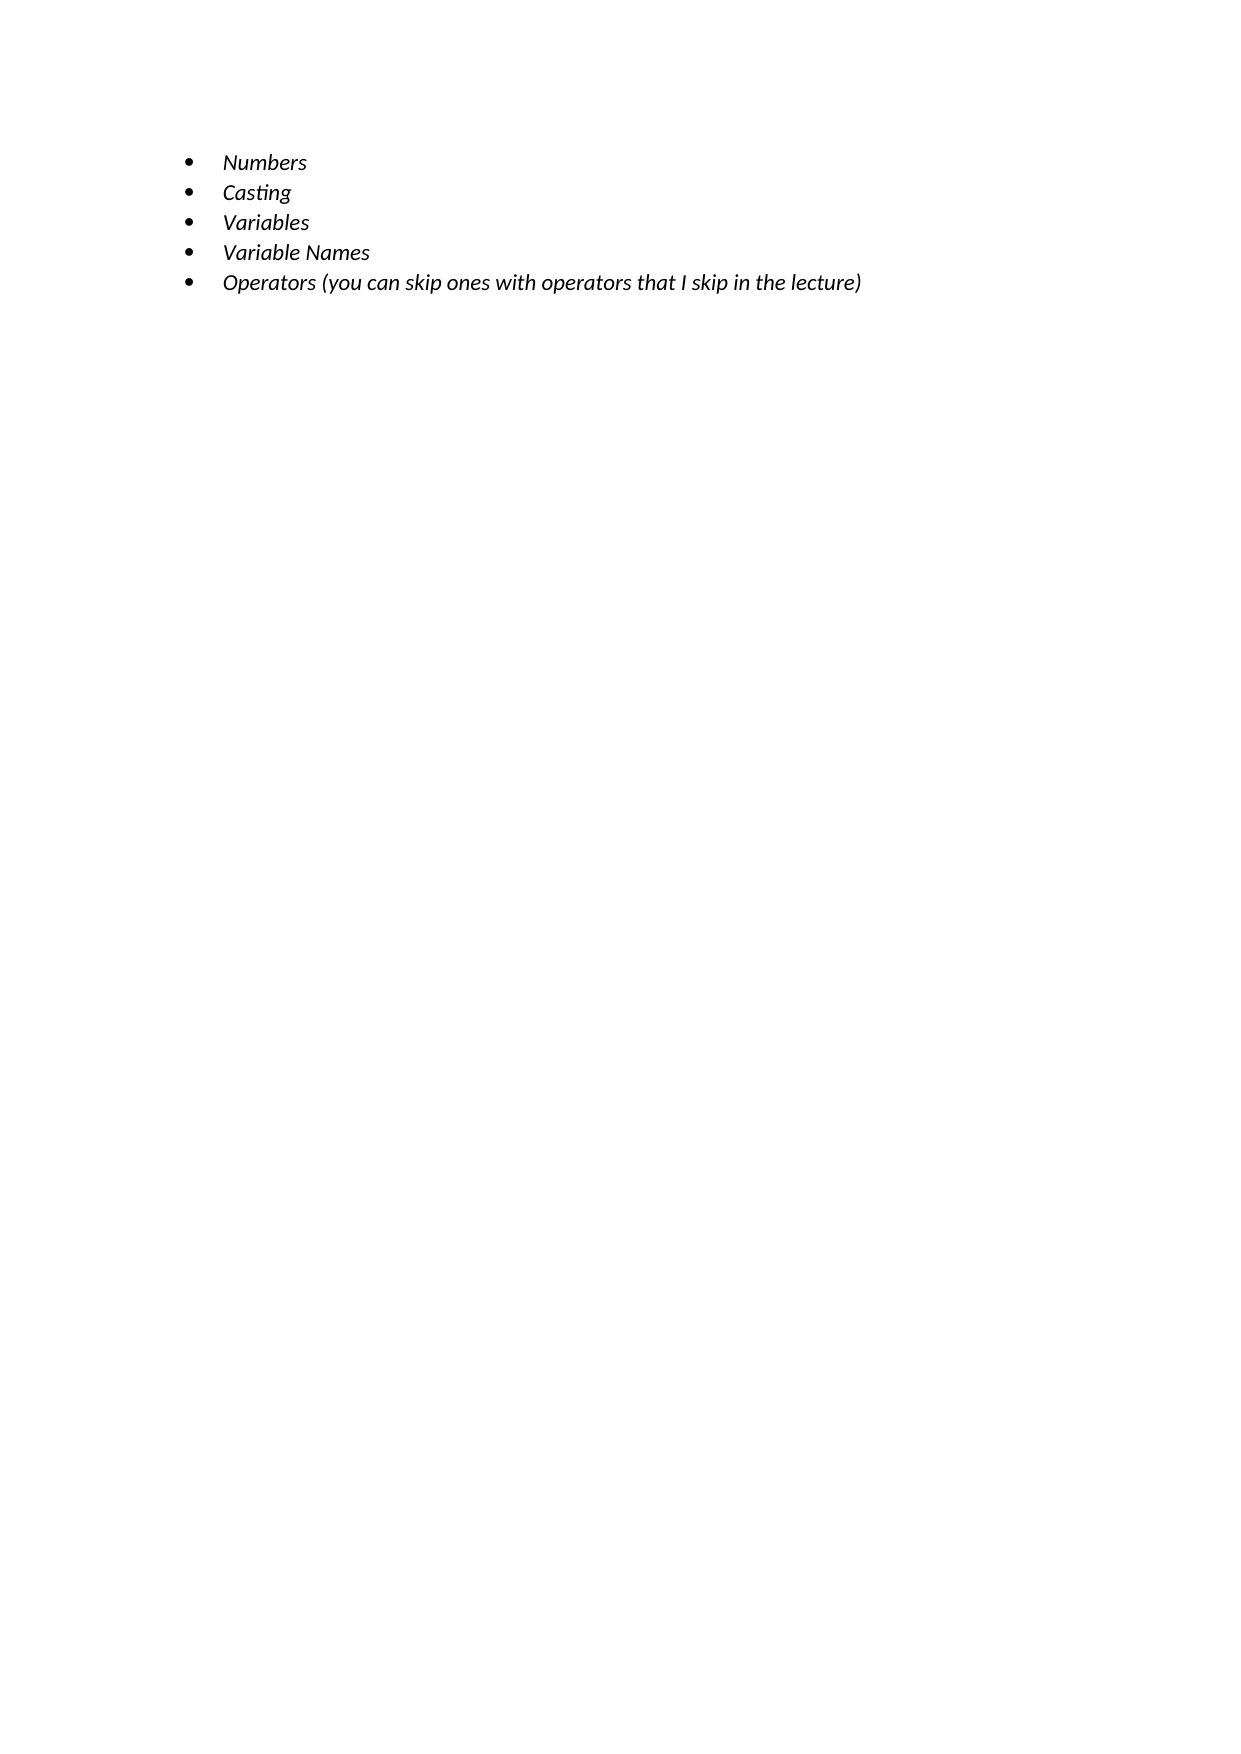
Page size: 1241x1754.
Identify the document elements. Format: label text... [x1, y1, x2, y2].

list Operators (you can skip ones with operators that I skip in the lecture) [185, 268, 1093, 296]
list Numbers [185, 148, 1093, 176]
list Variable Names [185, 238, 1093, 266]
list Variables [185, 208, 1093, 236]
list Casting [185, 178, 1093, 206]
